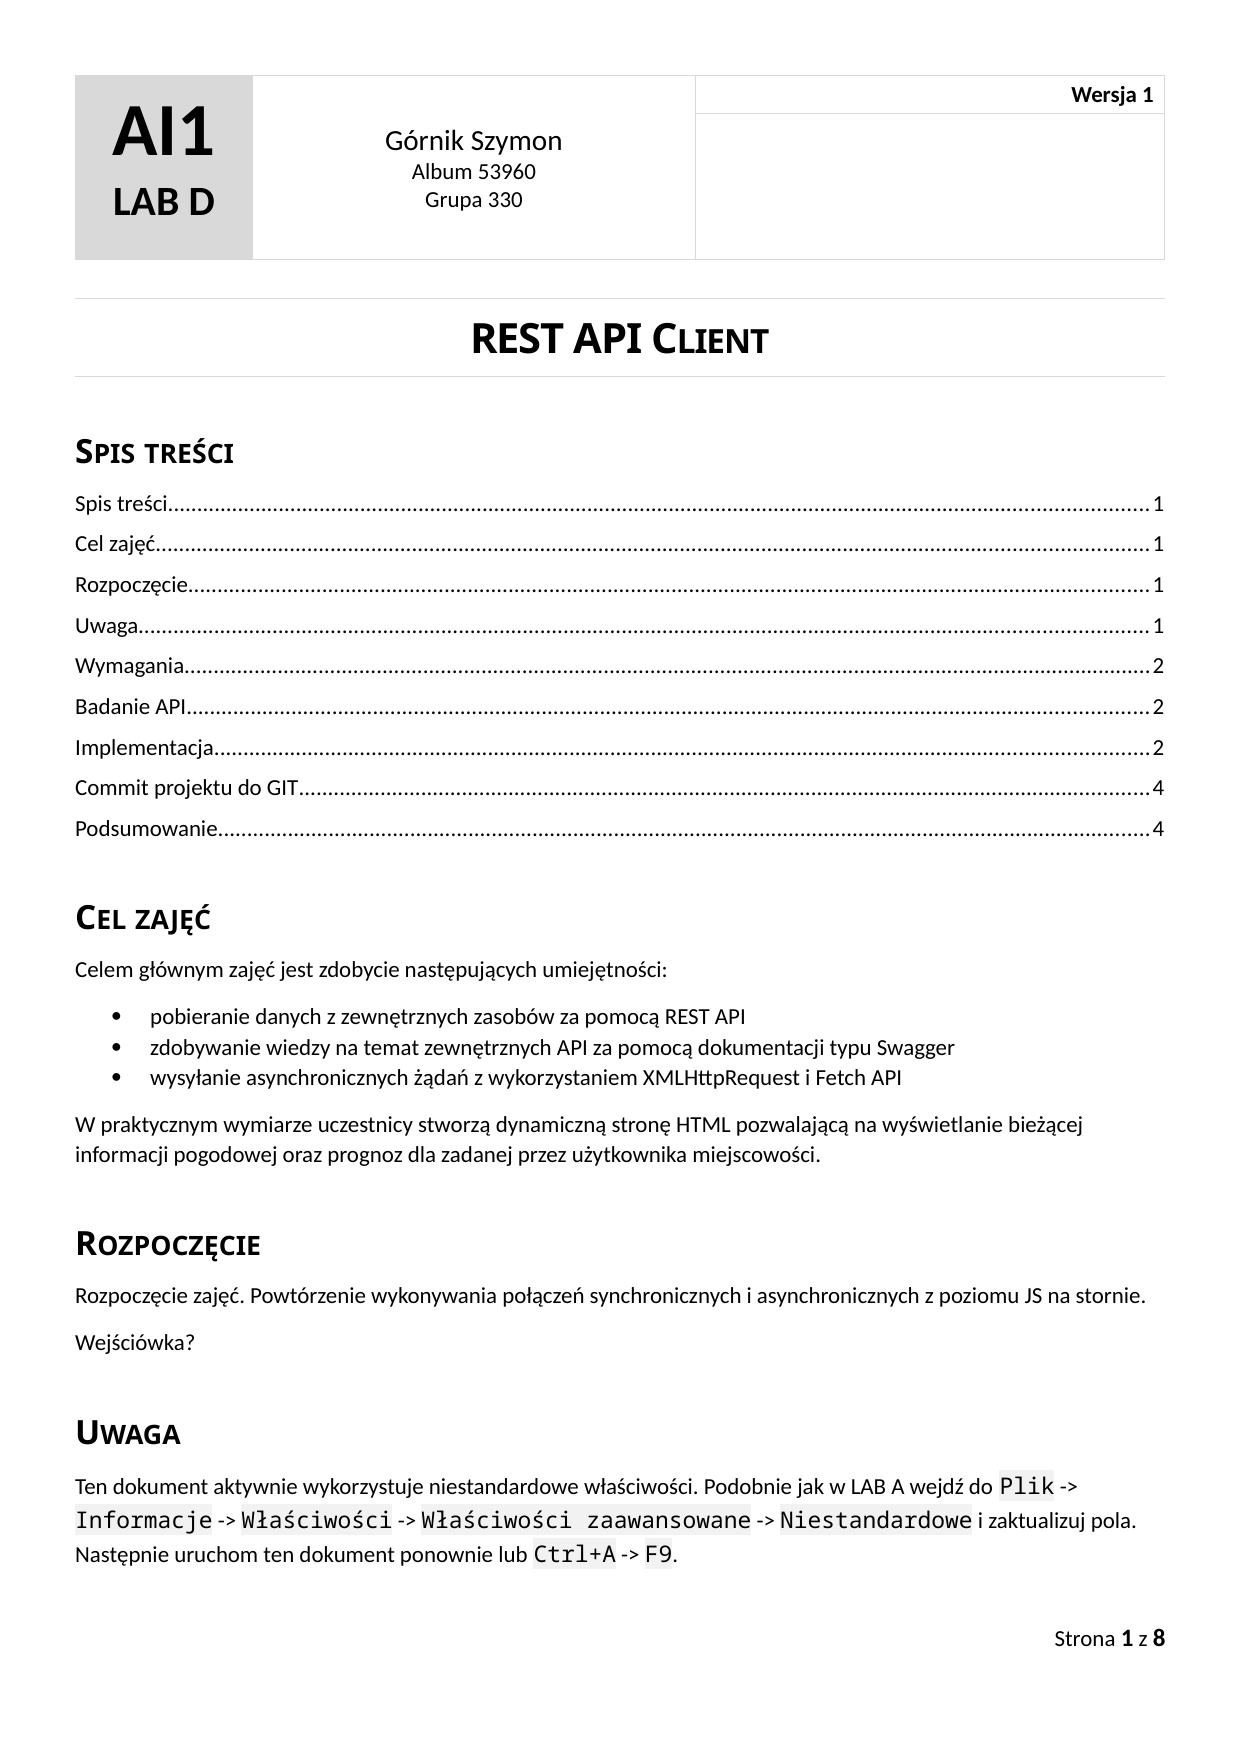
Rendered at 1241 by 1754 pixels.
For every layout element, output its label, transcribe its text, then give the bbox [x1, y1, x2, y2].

table_header AI1 [76, 76, 252, 174]
list pobieranie danych z zewnętrznych zasobów za pomocą REST API [112, 1002, 1165, 1030]
text Ten dokument aktywnie wykorzystuje niestandardowe właściwości. Podobnie jak w LAB A wejdź do Plik -> Informacje -> Właściwości -> Właściwości zaawansowane -> Niestandardowe i zaktualizuj pola. Następnie uruchom ten dokument ponownie lub Ctrl+A -> F9. [75, 1470, 1165, 1569]
text Commit projektu do GIT 4 [75, 773, 1165, 801]
text Podsumowanie 4 [75, 814, 1165, 842]
text Rozpoczęcie 1 [75, 570, 1165, 598]
text Cel zajęć 1 [75, 529, 1165, 557]
title REST API Client [75, 299, 1165, 376]
subtitle Rozpoczęcie [75, 1220, 1165, 1266]
subtitle Spis treści [75, 427, 1165, 473]
table_cell LAB D [76, 175, 252, 259]
list wysyłanie asynchronicznych żądań z wykorzystaniem XMLHttpRequest i Fetch API [112, 1063, 1165, 1091]
text Spis treści 1 [75, 489, 1165, 517]
text Badanie API 2 [75, 692, 1165, 720]
text Wejściówka? [75, 1328, 1165, 1356]
subtitle Cel zajęć [75, 894, 1165, 939]
text Celem głównym zajęć jest zdobycie następujących umiejętności: [75, 956, 1165, 983]
text Rozpoczęcie zajęć. Powtórzenie wykonywania połączeń synchronicznych i asynchronicznych z poziomu JS na stornie. [75, 1282, 1165, 1309]
text Uwaga 1 [75, 611, 1165, 639]
table_cell [696, 114, 1164, 259]
subtitle Uwaga [75, 1409, 1165, 1454]
text Wymagania 2 [75, 651, 1165, 679]
list zdobywanie wiedzy na temat zewnętrznych API za pomocą dokumentacji typu Swagger [112, 1033, 1165, 1061]
table_header Wersja 1 [696, 76, 1164, 113]
text Implementacja 2 [75, 733, 1165, 761]
text W praktycznym wymiarze uczestnicy stworzą dynamiczną stronę HTML pozwalającą na wyświetlanie bieżącej informacji pogodowej oraz prognoz dla zadanej przez użytkownika miejscowości. [75, 1110, 1165, 1168]
table_header Górnik Szymon Album 53960 Grupa 330 [253, 76, 695, 259]
